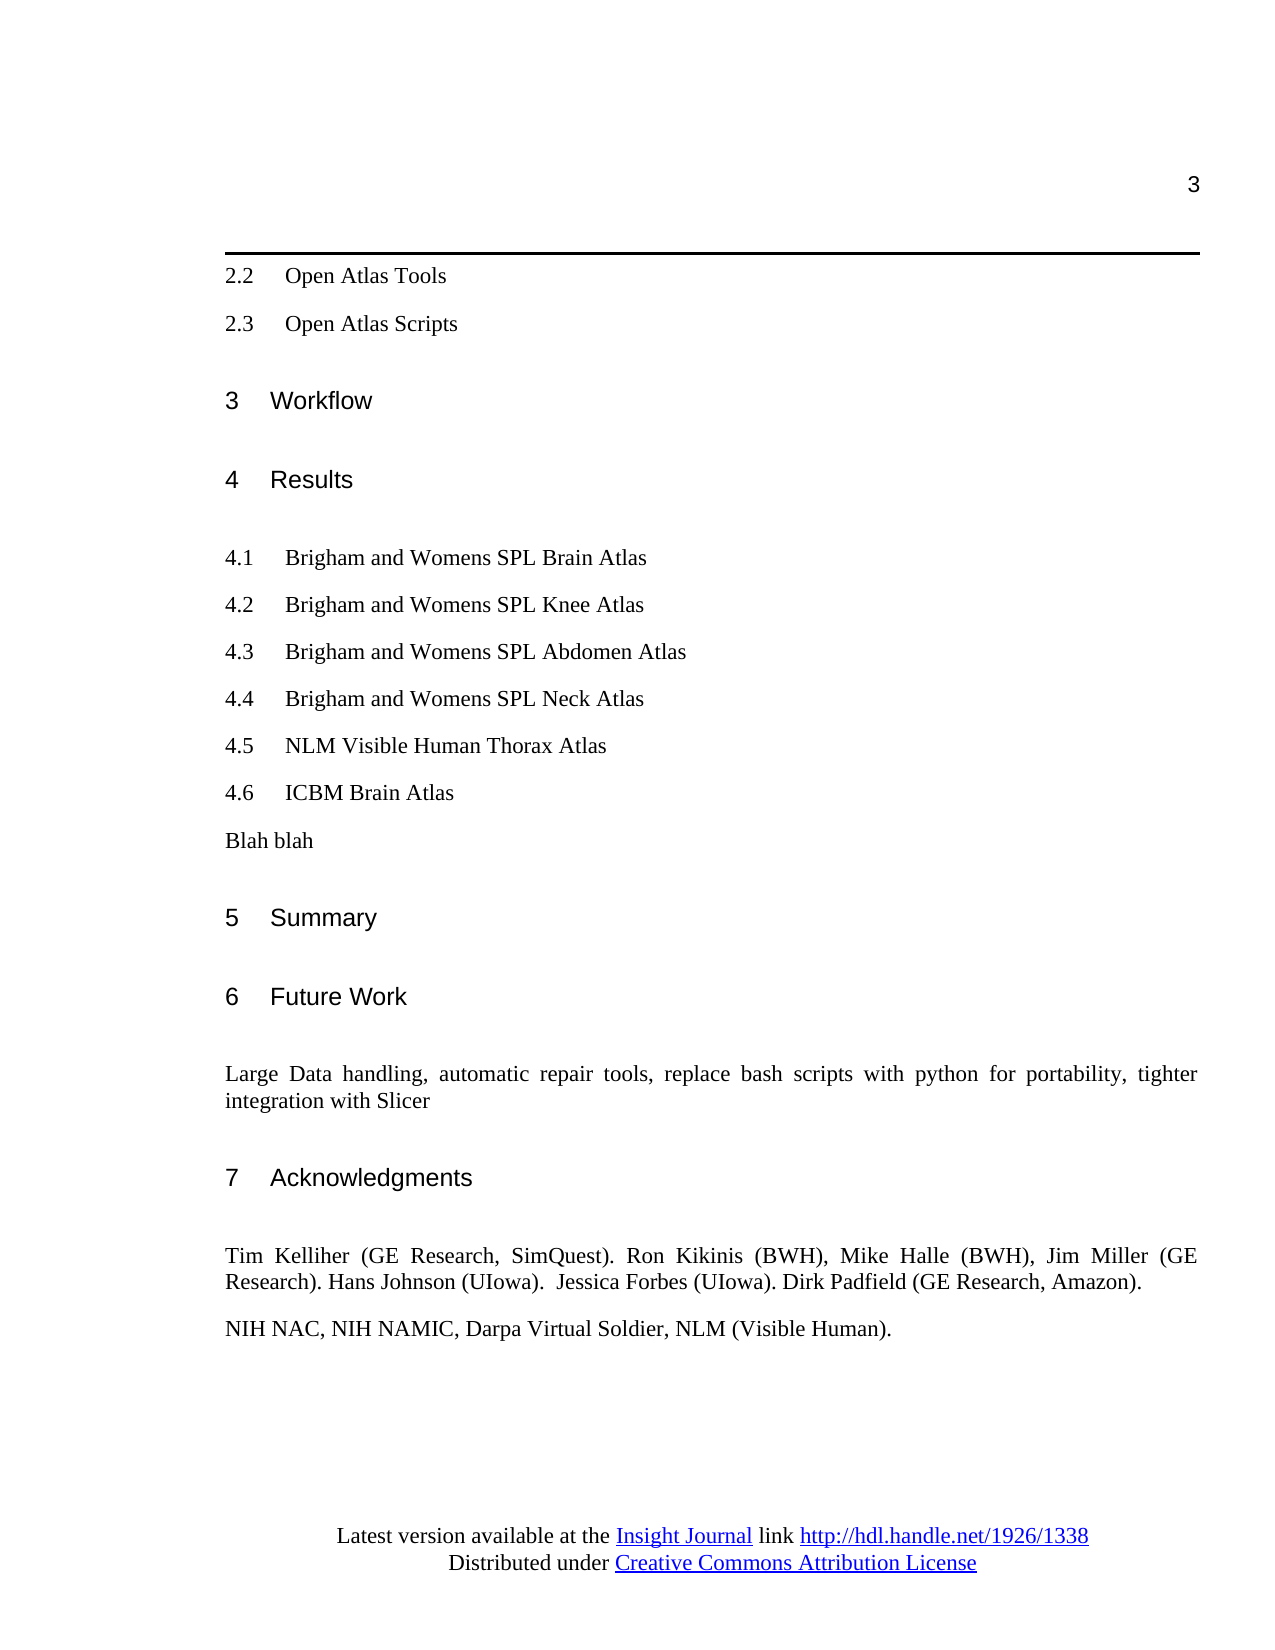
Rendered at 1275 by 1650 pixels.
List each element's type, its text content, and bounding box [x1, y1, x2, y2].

text NIH NAC, NIH NAMIC, Darpa Virtual Soldier, NLM (Visible Human). [225, 1316, 1200, 1342]
subtitle Acknowledgments [225, 1163, 1200, 1192]
list Brigham and Womens SPL Brain Atlas [225, 543, 1200, 570]
text Blah blah [225, 827, 1200, 853]
subtitle Future Work [225, 982, 1200, 1011]
subtitle Summary [225, 903, 1200, 932]
list NLM Visible Human Thorax Atlas [225, 732, 1200, 759]
list Brigham and Womens SPL Neck Atlas [225, 685, 1200, 711]
list ICBM Brain Atlas [225, 779, 1200, 806]
list Open Atlas Tools [225, 262, 1200, 289]
list Brigham and Womens SPL Abdomen Atlas [225, 638, 1200, 664]
text Tim Kelliher (GE Research, SimQuest). Ron Kikinis (BWH), Mike Halle (BWH), Jim Miller (GE Research). Hans Johnson (UIowa). Jessica Forbes (UIowa). Dirk Padfield (GE Research, Amazon). [225, 1242, 1200, 1295]
subtitle Workflow [225, 386, 1200, 415]
list Open Atlas Scripts [225, 310, 1200, 336]
text Large Data handling, automatic repair tools, replace bash scripts with python for portability, tighter integration with Slicer [225, 1061, 1200, 1113]
subtitle Results [225, 465, 1200, 493]
list Brigham and Womens SPL Knee Atlas [225, 591, 1200, 617]
